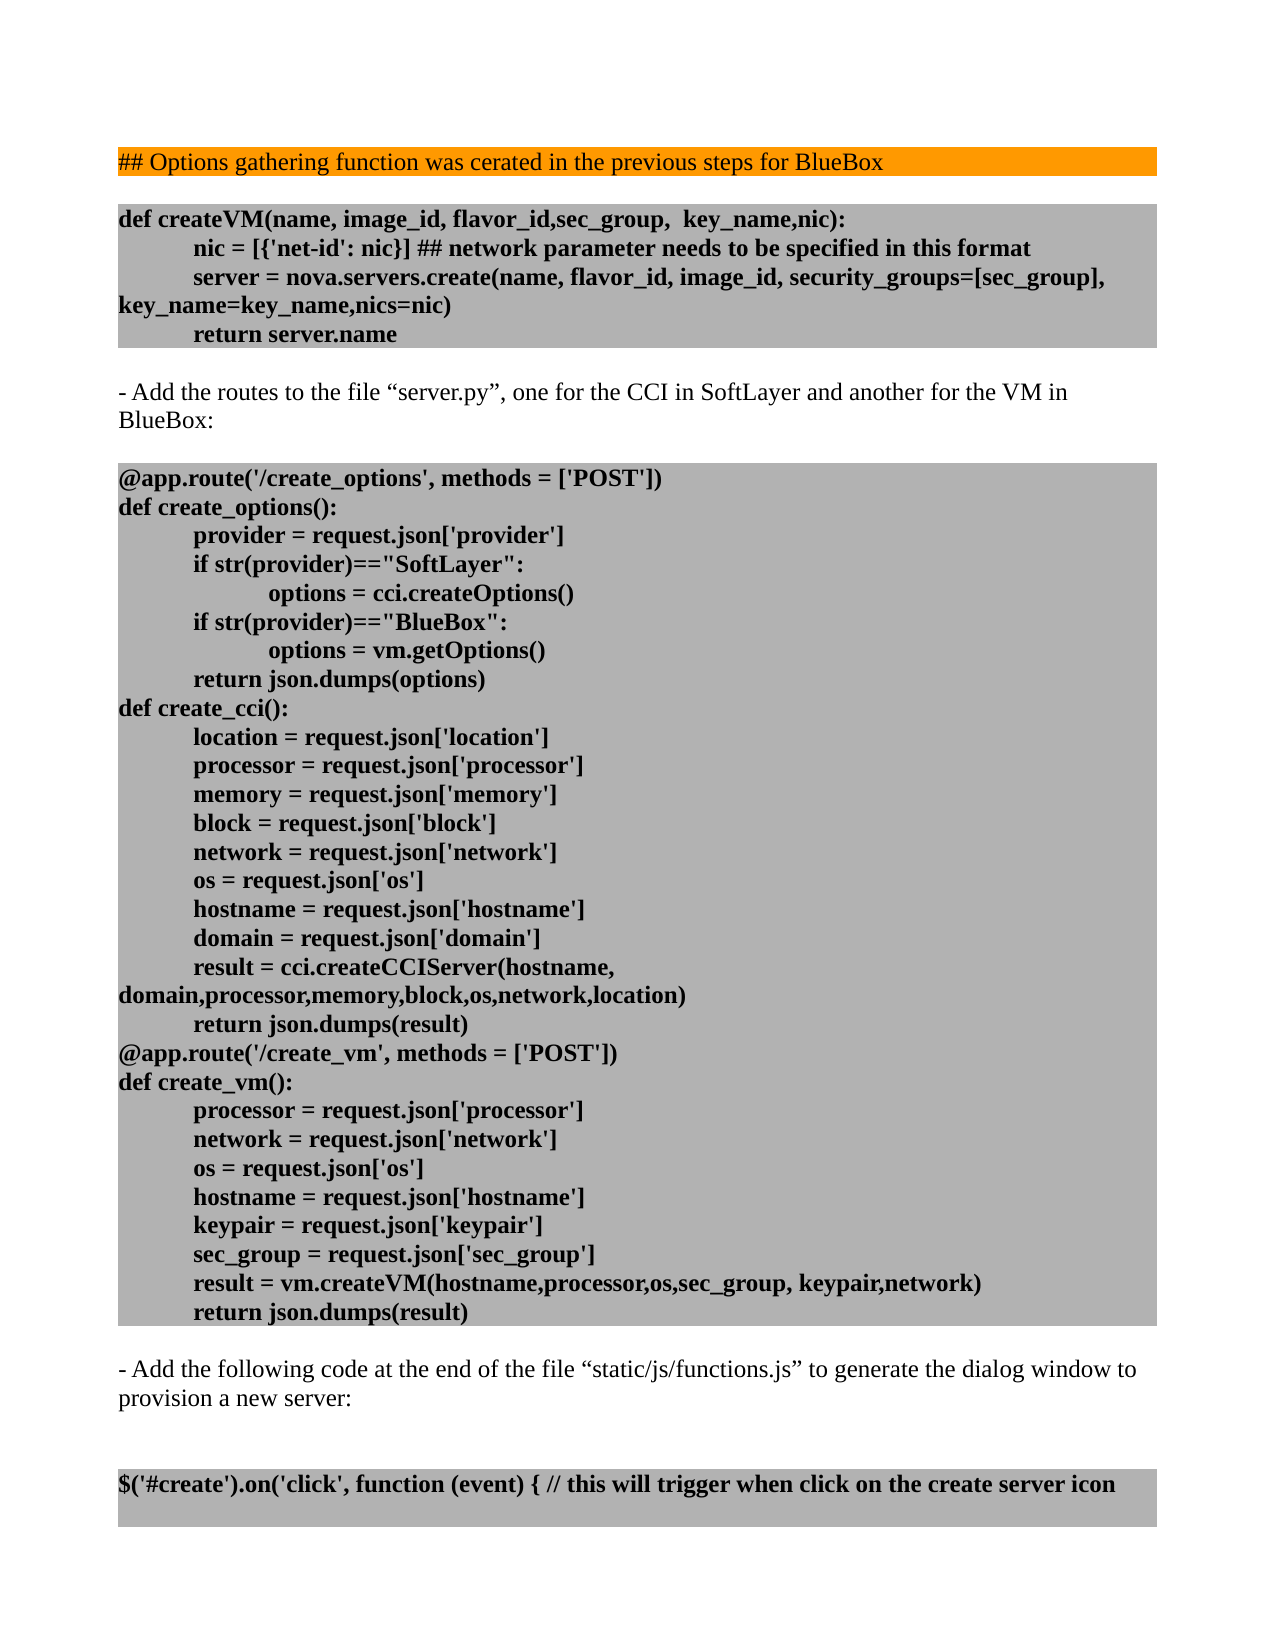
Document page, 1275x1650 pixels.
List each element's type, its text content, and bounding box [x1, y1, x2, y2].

text def createVM(name, image_id, flavor_id,sec_group, key_name,nic): [118, 204, 1157, 233]
text os = request.json['os'] [118, 1153, 1157, 1182]
text @app.route('/create_vm', methods = ['POST']) [118, 1038, 1157, 1067]
text def create_vm(): [118, 1067, 1157, 1096]
text return server.name [118, 319, 1157, 348]
text hostname = request.json['hostname'] [118, 1182, 1157, 1211]
text return json.dumps(options) [118, 664, 1157, 693]
text ## Options gathering function was cerated in the previous steps for BlueBox [118, 147, 1157, 176]
text @app.route('/create_options', methods = ['POST']) [118, 463, 1157, 492]
text network = request.json['network'] [118, 837, 1157, 866]
text def create_cci(): [118, 693, 1157, 722]
text nic = [{'net-id': nic}] ## network parameter needs to be specified in this format [118, 233, 1157, 262]
text network = request.json['network'] [118, 1124, 1157, 1153]
text server = nova.servers.create(name, flavor_id, image_id, security_groups=[sec_group], key_name=key_name,nics=nic) [118, 262, 1157, 319]
text $('#create').on('click', function (event) { // this will trigger when click on the create server icon [118, 1469, 1157, 1498]
text result = cci.createCCIServer(hostname, domain,processor,memory,block,os,network,location) [118, 952, 1157, 1009]
text options = vm.getOptions() [118, 636, 1157, 664]
text block = request.json['block'] [118, 808, 1157, 837]
text domain = request.json['domain'] [118, 923, 1157, 952]
text - Add the following code at the end of the file “static/js/functions.js” to generate the dialog window to provision a new server: [118, 1354, 1157, 1412]
text if str(provider)=="SoftLayer": [118, 549, 1157, 578]
text processor = request.json['processor'] [118, 1096, 1157, 1124]
text provider = request.json['provider'] [118, 521, 1157, 549]
text os = request.json['os'] [118, 866, 1157, 894]
text def create_options(): [118, 492, 1157, 521]
text sec_group = request.json['sec_group'] [118, 1239, 1157, 1268]
text - Add the routes to the file “server.py”, one for the CCI in SoftLayer and another for the VM in BlueBox: [118, 377, 1157, 434]
text keypair = request.json['keypair'] [118, 1211, 1157, 1239]
text memory = request.json['memory'] [118, 779, 1157, 808]
text if str(provider)=="BlueBox": [118, 607, 1157, 636]
text result = vm.createVM(hostname,processor,os,sec_group, keypair,network) [118, 1268, 1157, 1297]
text return json.dumps(result) [118, 1009, 1157, 1038]
text location = request.json['location'] [118, 722, 1157, 751]
text hostname = request.json['hostname'] [118, 894, 1157, 923]
text return json.dumps(result) [118, 1297, 1157, 1326]
text options = cci.createOptions() [118, 578, 1157, 607]
text processor = request.json['processor'] [118, 751, 1157, 779]
